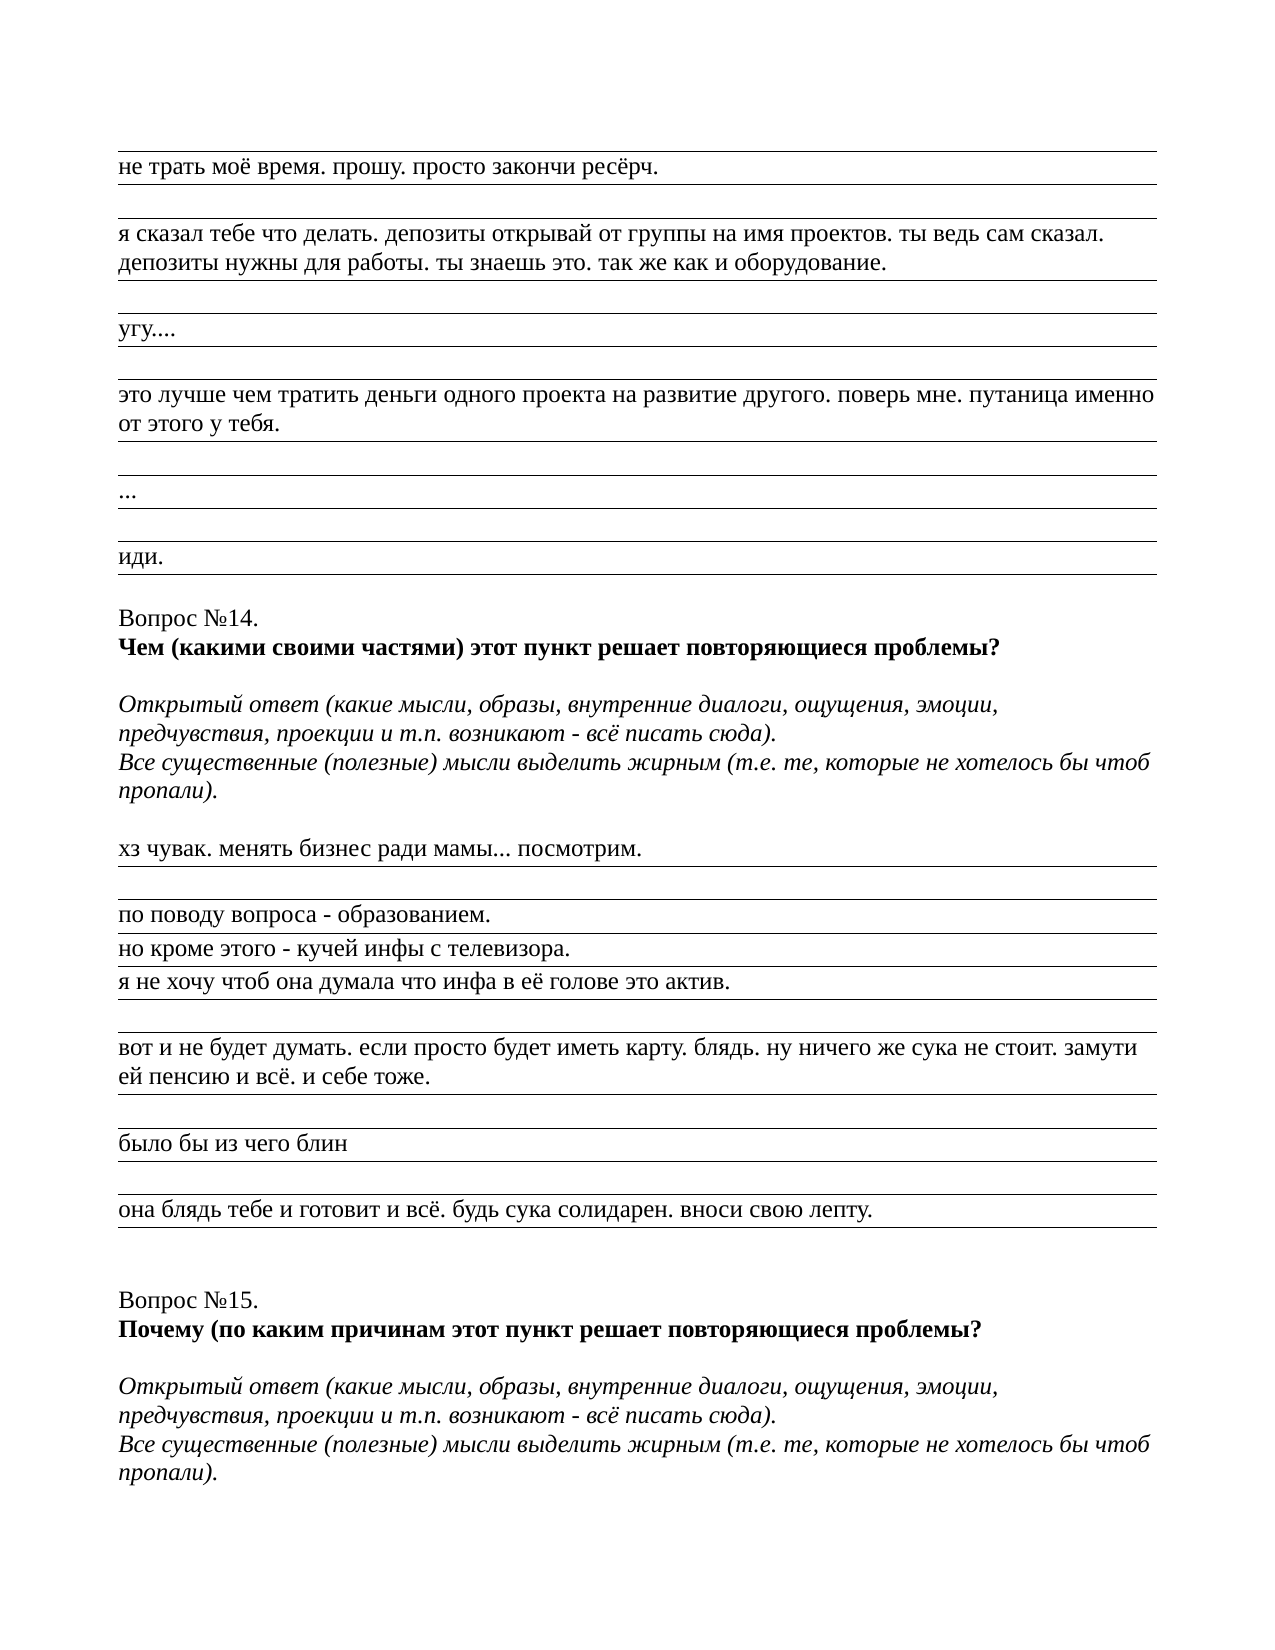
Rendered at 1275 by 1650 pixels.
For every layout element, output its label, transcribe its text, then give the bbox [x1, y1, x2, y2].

text вот и не будет думать. если просто будет иметь карту. блядь. ну ничего же сука не стоит. замути ей пенсию и всё. и себе тоже. [118, 1033, 1157, 1094]
text было бы из чего блин [118, 1129, 1157, 1161]
text не трать моё время. прошу. просто закончи ресёрч. [118, 152, 1157, 184]
text Чем (какими своими частями) этот пункт решает повторяющиеся проблемы? [118, 632, 1157, 661]
text но кроме этого - кучей инфы с телевизора. [118, 934, 1157, 966]
text она блядь тебе и готовит и всё. будь сука солидарен. вноси свою лепту. [118, 1195, 1157, 1227]
text Все существенные (полезные) мысли выделить жирным (т.е. те, которые не хотелось бы чтоб пропали). [118, 1429, 1157, 1486]
text Открытый ответ (какие мысли, образы, внутренние диалоги, ощущения, эмоции, предчувствия, проекции и т.п. возникают - всё писать сюда). [118, 1371, 1157, 1429]
text я сказал тебе что делать. депозиты открывай от группы на имя проектов. ты ведь сам сказал. депозиты нужны для работы. ты знаешь это. так же как и оборудование. [118, 219, 1157, 280]
text Все существенные (полезные) мысли выделить жирным (т.е. те, которые не хотелось бы чтоб пропали). [118, 747, 1157, 804]
text я не хочу чтоб она думала что инфа в её голове это актив. [118, 967, 1157, 999]
text ... [118, 476, 1157, 508]
text Почему (по каким причинам этот пункт решает повторяющиеся проблемы? [118, 1314, 1157, 1342]
text иди. [118, 542, 1157, 574]
text Вопрос №15. [118, 1285, 1157, 1314]
text угу.... [118, 314, 1157, 346]
text Вопрос №14. [118, 603, 1157, 632]
text по поводу вопроса - образованием. [118, 900, 1157, 933]
text Открытый ответ (какие мысли, образы, внутренние диалоги, ощущения, эмоции, предчувствия, проекции и т.п. возникают - всё писать сюда). [118, 689, 1157, 747]
text хз чувак. менять бизнес ради мамы... посмотрим. [118, 833, 1157, 866]
text это лучше чем тратить деньги одного проекта на развитие другого. поверь мне. путаница именно от этого у тебя. [118, 380, 1157, 441]
